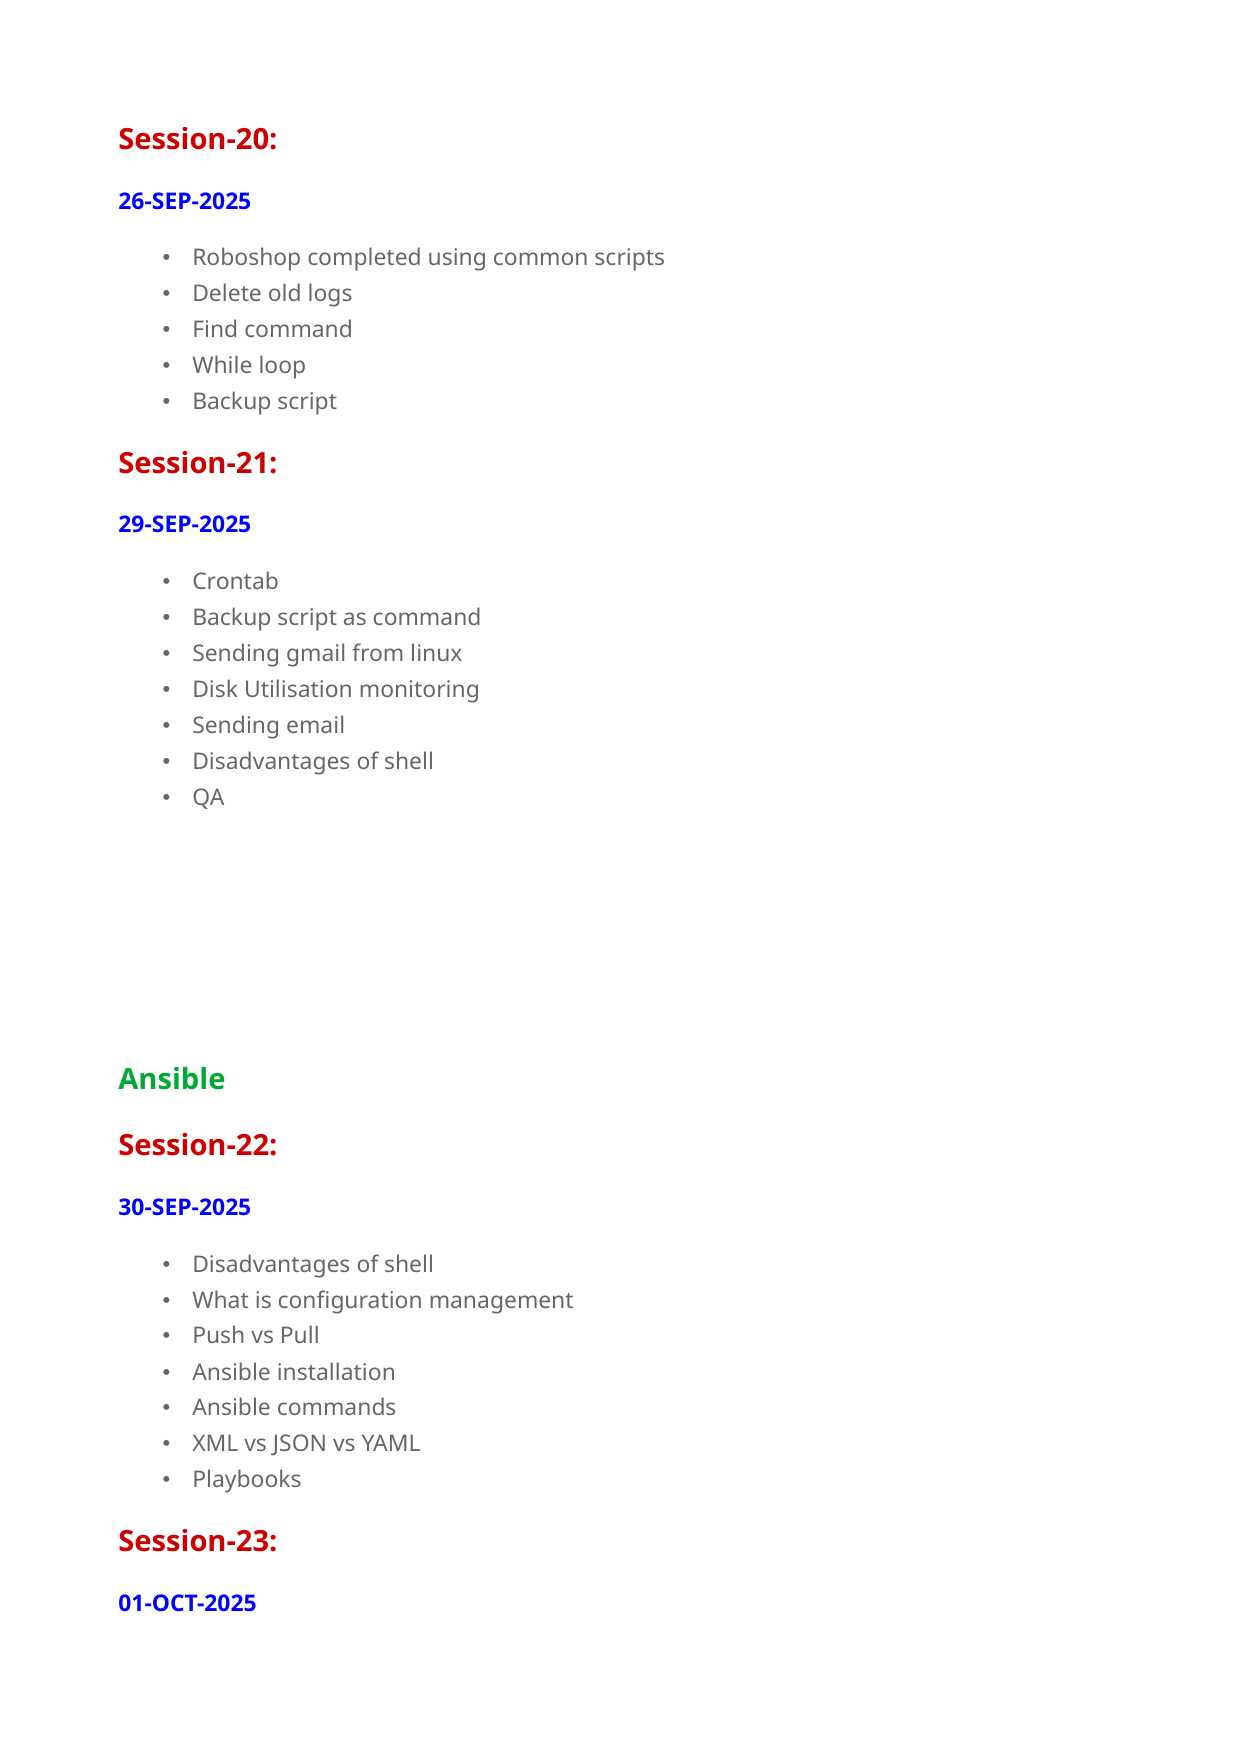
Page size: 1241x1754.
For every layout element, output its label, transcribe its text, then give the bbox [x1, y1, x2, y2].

text Session-20: [118, 118, 1122, 158]
text 01-OCT-2025 [118, 1586, 1122, 1618]
list Sending email [162, 709, 1122, 740]
text Session-22: [118, 1124, 1122, 1164]
list What is configuration management [162, 1283, 1122, 1315]
list XML vs JSON vs YAML [162, 1427, 1122, 1458]
list Crontab [162, 565, 1122, 596]
text 26-SEP-2025 [118, 184, 1122, 216]
list Sending gmail from linux [162, 637, 1122, 668]
list Roboshop completed using common scripts [162, 241, 1122, 273]
subtitle Ansible [118, 1058, 1122, 1098]
list Disadvantages of shell [162, 1248, 1122, 1279]
list Backup script [162, 385, 1122, 416]
list Ansible commands [162, 1391, 1122, 1423]
list Delete old logs [162, 277, 1122, 308]
list Disk Utilisation monitoring [162, 673, 1122, 704]
text 30-SEP-2025 [118, 1191, 1122, 1222]
list Playbooks [162, 1463, 1122, 1494]
text 29-SEP-2025 [118, 508, 1122, 539]
list Backup script as command [162, 601, 1122, 632]
list Push vs Pull [162, 1319, 1122, 1351]
text Session-23: [118, 1520, 1122, 1560]
list QA [162, 781, 1122, 812]
text Session-21: [118, 442, 1122, 482]
list While loop [162, 349, 1122, 380]
list Ansible installation [162, 1355, 1122, 1387]
list Disadvantages of shell [162, 745, 1122, 776]
list Find command [162, 313, 1122, 344]
